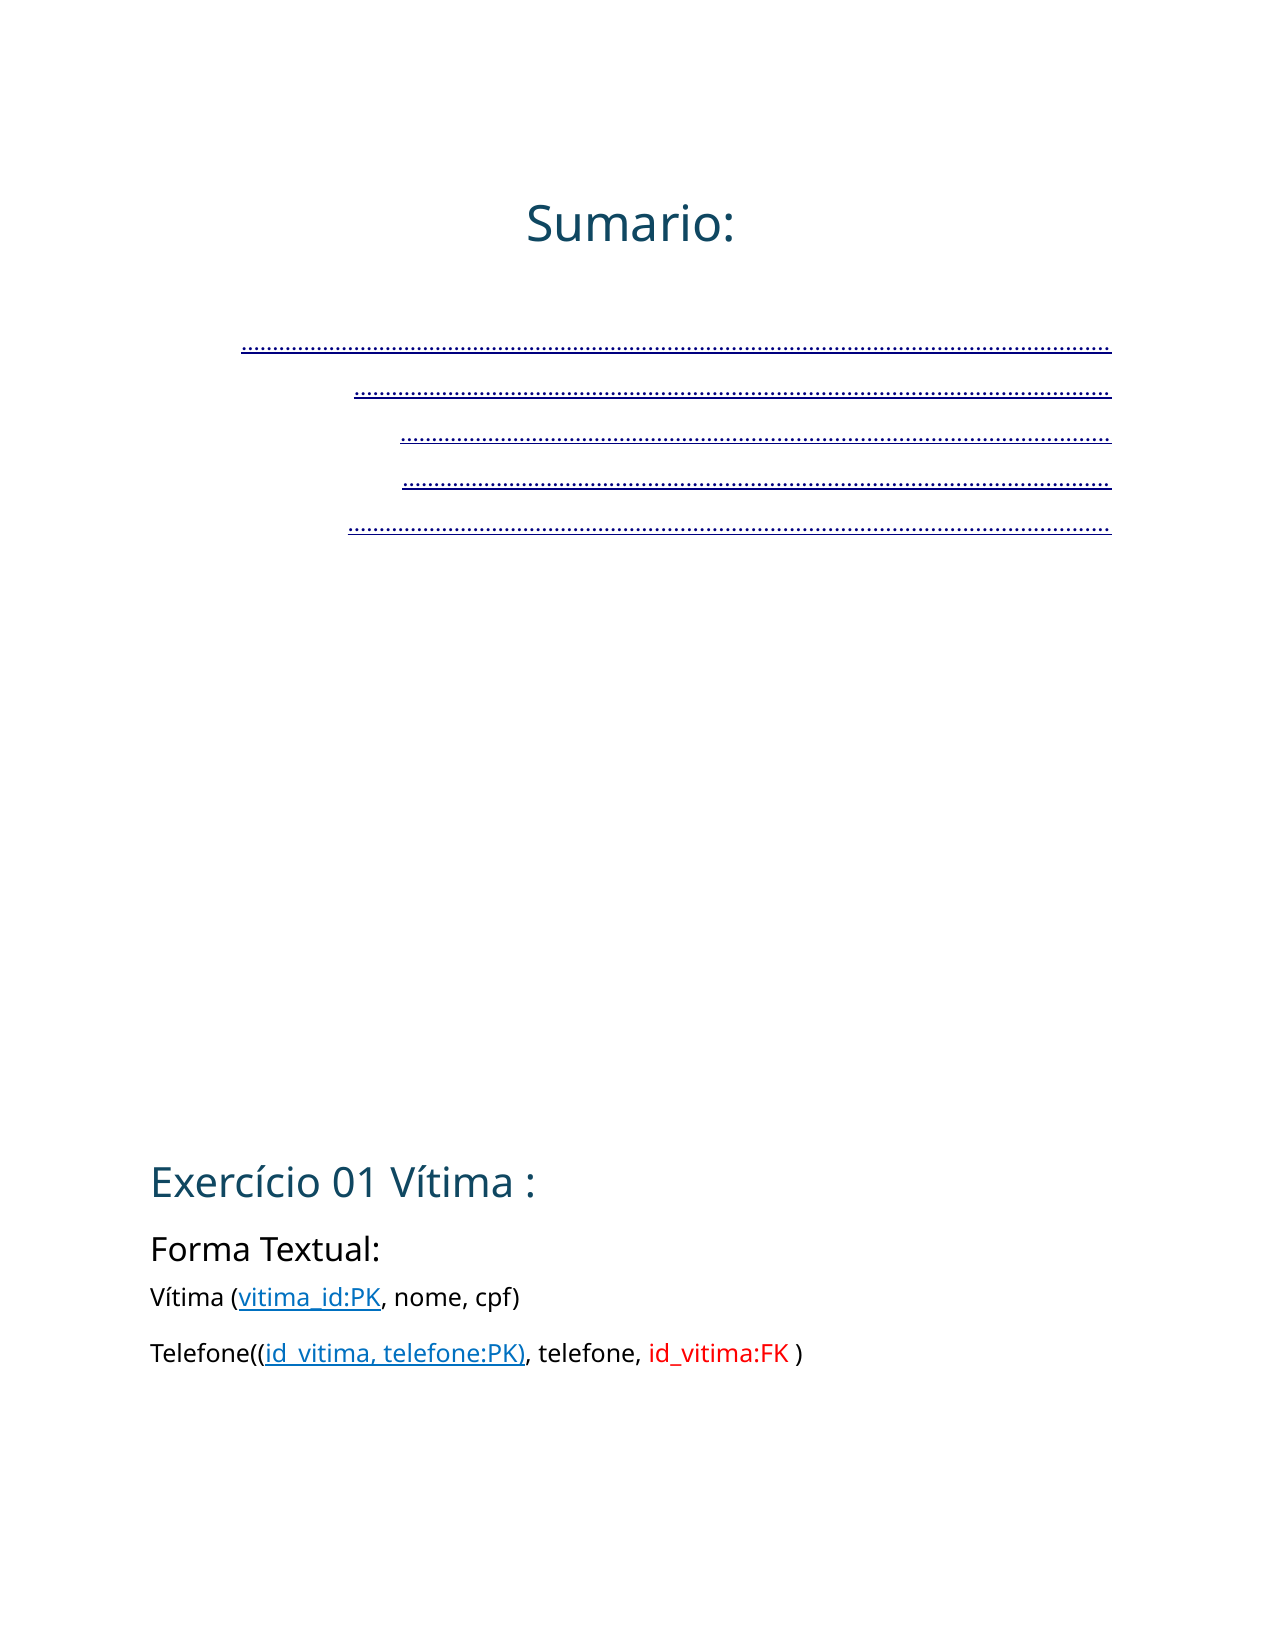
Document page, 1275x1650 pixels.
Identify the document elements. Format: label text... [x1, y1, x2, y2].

text Sumario: 1 [150, 326, 1125, 352]
subtitle Exercício 01 Vítima : [150, 1152, 1125, 1209]
text Exercício 02 Crime Local: 1 [150, 417, 1125, 443]
subtitle Sumario: [150, 187, 1125, 256]
text Telefone((id_vitima, telefone:PK), telefone, id_vitima:FK ) [150, 1336, 1125, 1370]
text Exercício 04 Aluno : 3 [150, 507, 1125, 534]
text Exercício 03 Funcionario: 2 [150, 462, 1125, 488]
text Forma Textual: [150, 1226, 1125, 1271]
text Vítima (vitima_id:PK, nome, cpf) [150, 1280, 1125, 1314]
text Exercício 01 Vítima : 1 [150, 371, 1125, 397]
